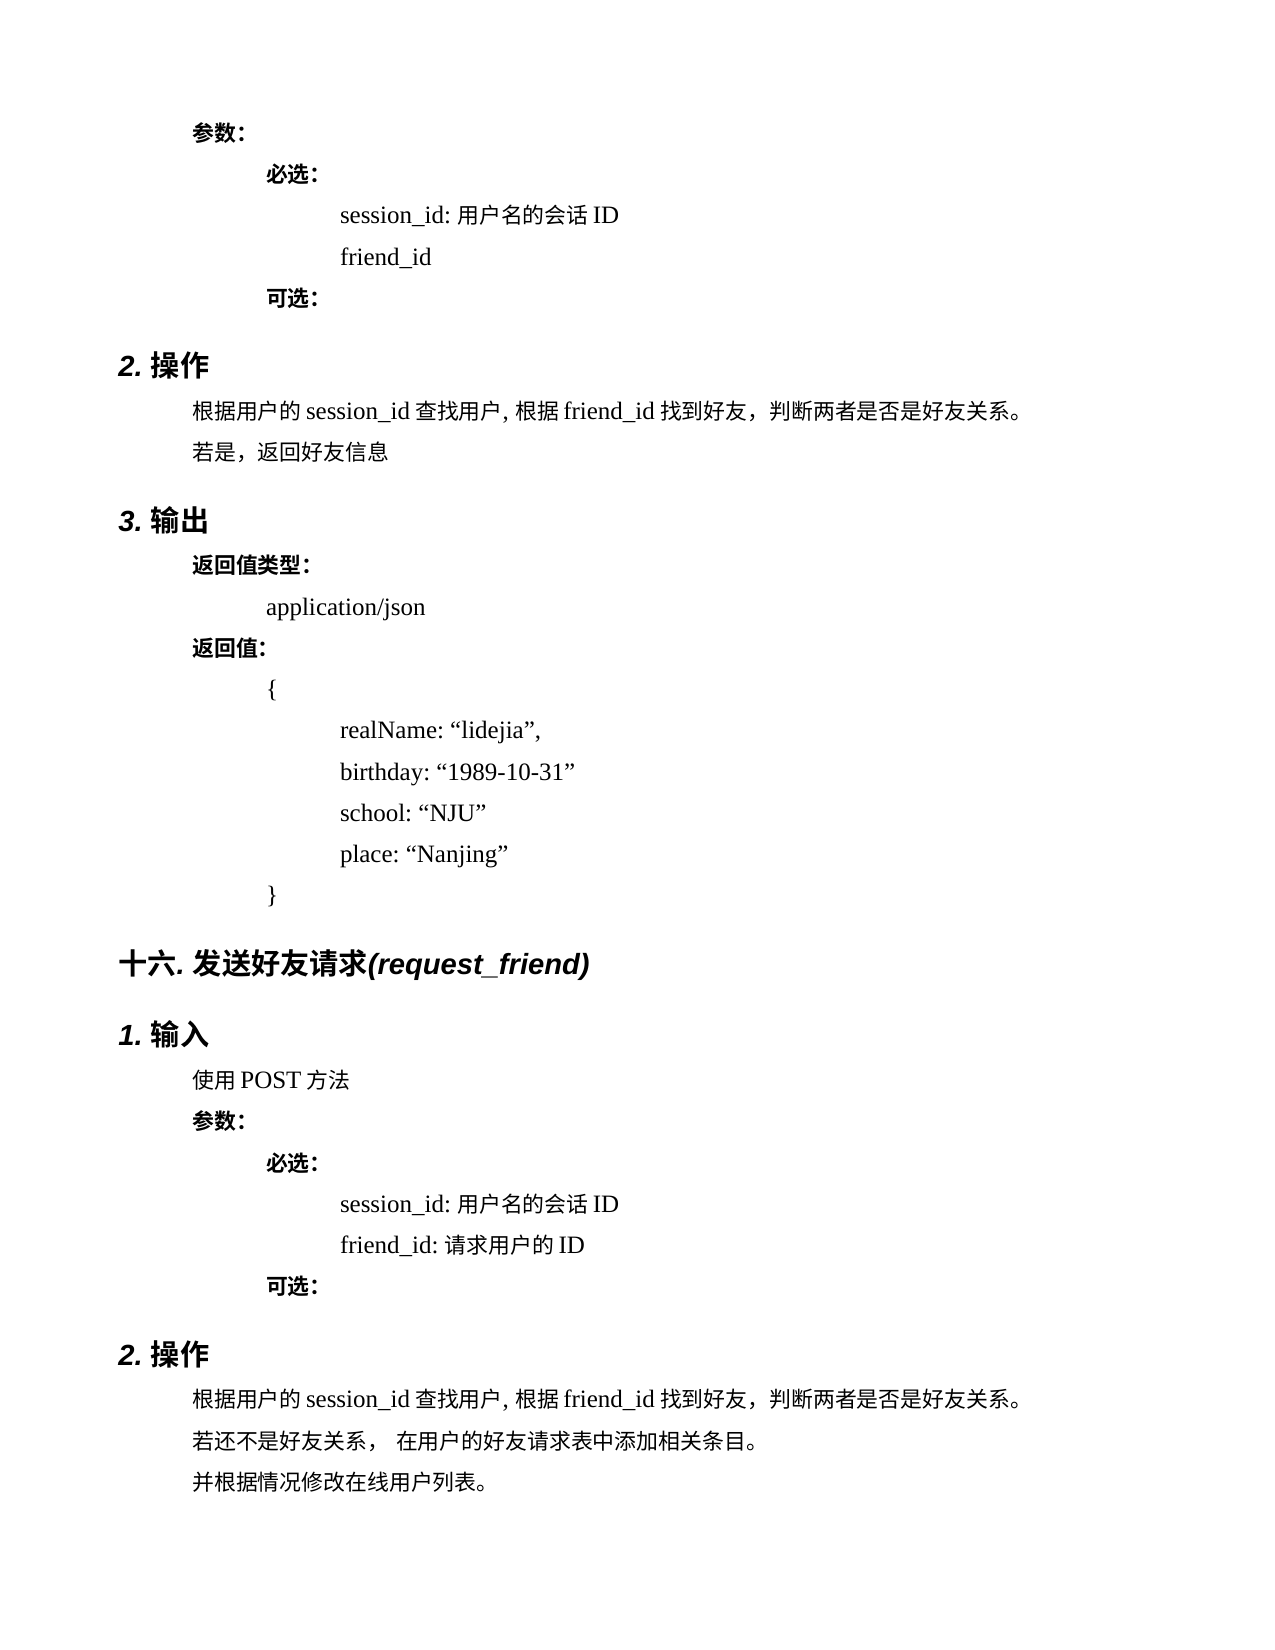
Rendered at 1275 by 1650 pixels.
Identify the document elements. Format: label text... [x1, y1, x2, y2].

text 根据用户的session_id查找用户, 根据friend_id找到好友，判断两者是否是好友关系。 [118, 396, 1157, 425]
subtitle 2. 操作 [118, 1338, 1157, 1372]
text session_id: 用户名的会话ID [118, 1189, 1157, 1218]
text friend_id [118, 242, 1157, 271]
text application/json [118, 592, 1157, 620]
text 并根据情况修改在线用户列表。 [118, 1467, 1157, 1496]
text 参数： [118, 118, 1157, 147]
text 根据用户的session_id查找用户, 根据friend_id找到好友，判断两者是否是好友关系。 [118, 1384, 1157, 1413]
text 必选： [118, 159, 1157, 188]
text 若是，返回好友信息 [118, 437, 1157, 466]
text 参数： [118, 1106, 1157, 1135]
subtitle 3. 输出 [118, 504, 1157, 538]
text 可选： [118, 283, 1157, 312]
text birthday: “1989-10-31” [118, 757, 1157, 785]
text friend_id: 请求用户的ID [118, 1230, 1157, 1259]
text 返回值类型： [118, 550, 1157, 579]
text 返回值： [118, 633, 1157, 662]
subtitle 1. 输入 [118, 1018, 1157, 1053]
text session_id: 用户名的会话ID [118, 201, 1157, 229]
text realName: “lidejia”, [118, 715, 1157, 744]
text place: “Nanjing” [118, 839, 1157, 868]
subtitle 十六. 发送好友请求(request_friend) [118, 947, 1157, 981]
text 可选： [118, 1271, 1157, 1300]
text school: “NJU” [118, 798, 1157, 827]
text { [118, 674, 1157, 703]
text 使用POST方法 [118, 1065, 1157, 1094]
text 必选： [118, 1148, 1157, 1176]
subtitle 2. 操作 [118, 349, 1157, 384]
text 若还不是好友关系， 在用户的好友请求表中添加相关条目。 [118, 1426, 1157, 1454]
text } [118, 880, 1157, 909]
